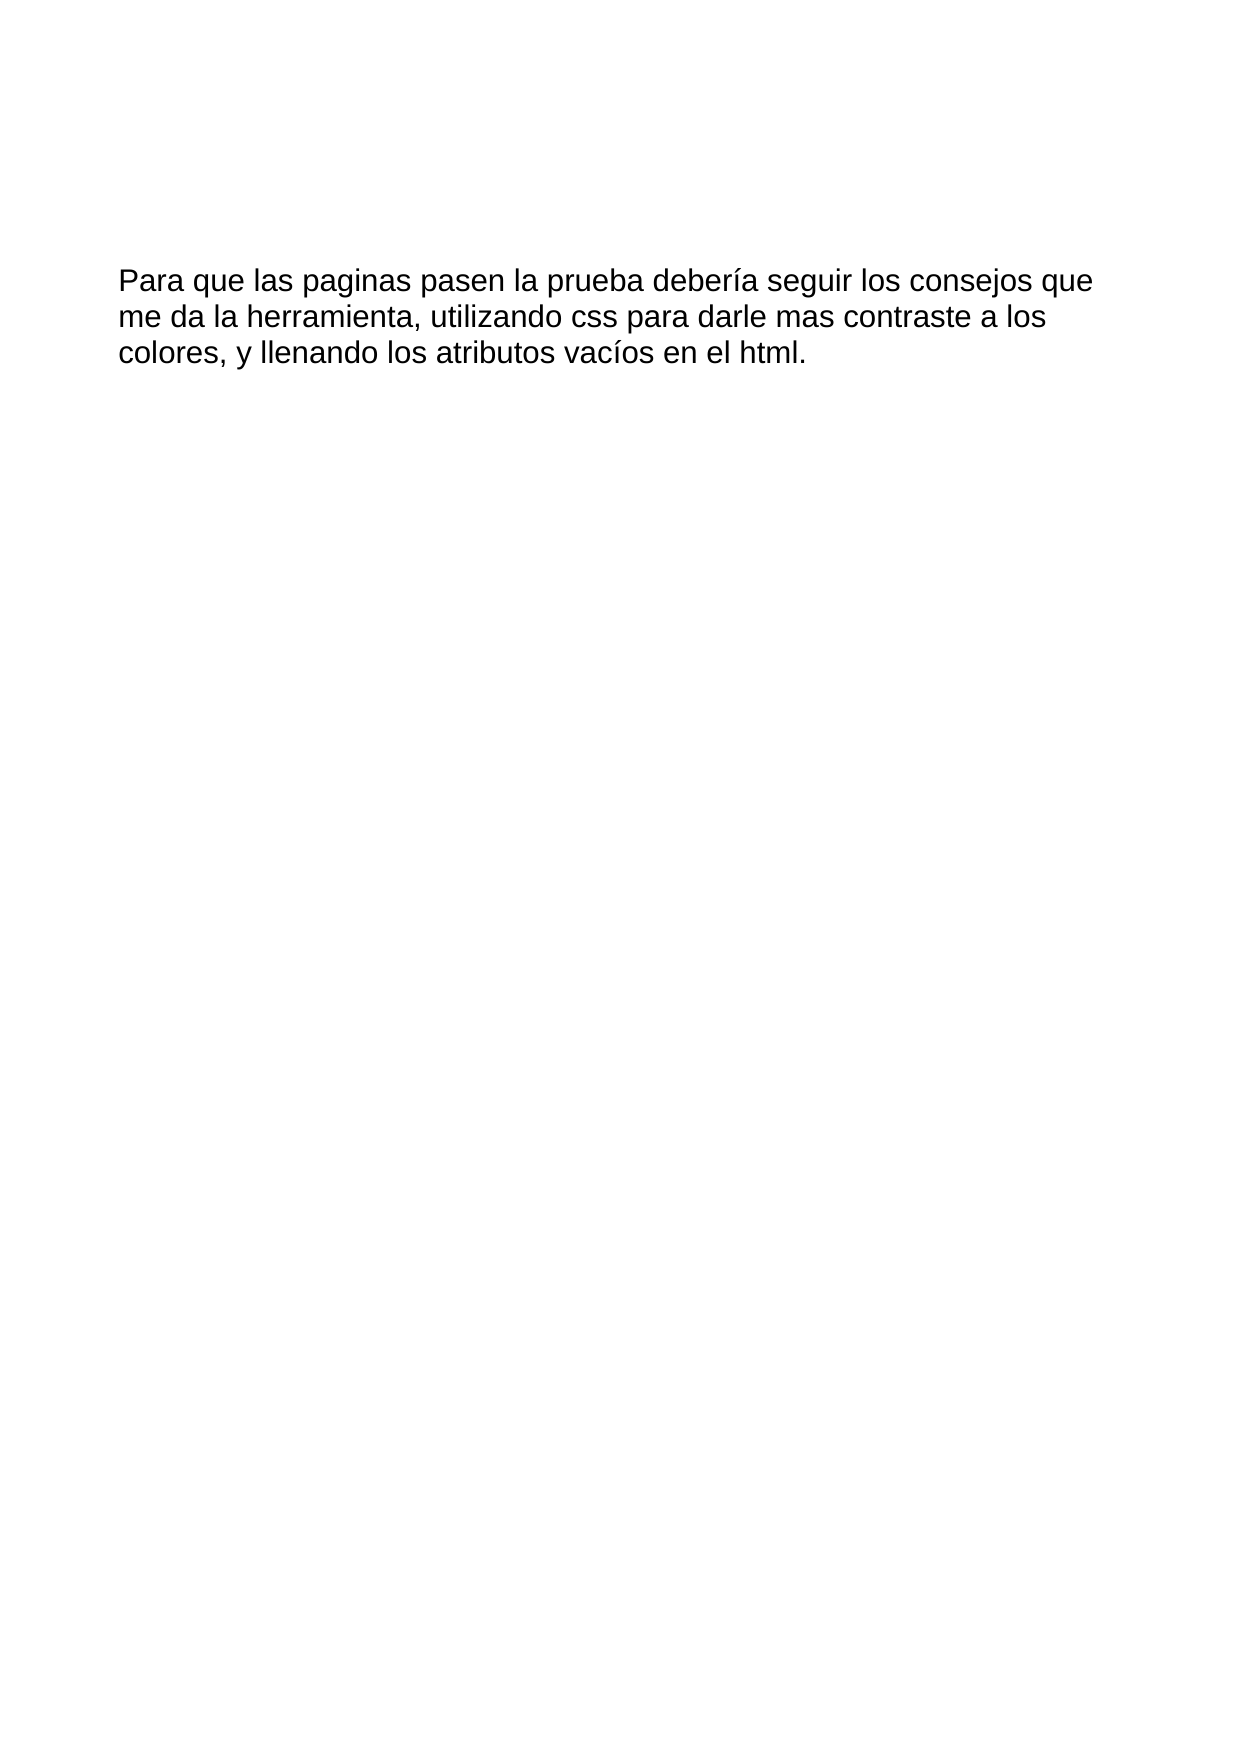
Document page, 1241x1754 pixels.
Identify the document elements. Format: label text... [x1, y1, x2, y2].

text Para que las paginas pasen la prueba debería seguir los consejos que me da la herramienta, utilizando css para darle mas contraste a los colores, y llenando los atributos vacíos en el html. [118, 262, 1122, 370]
